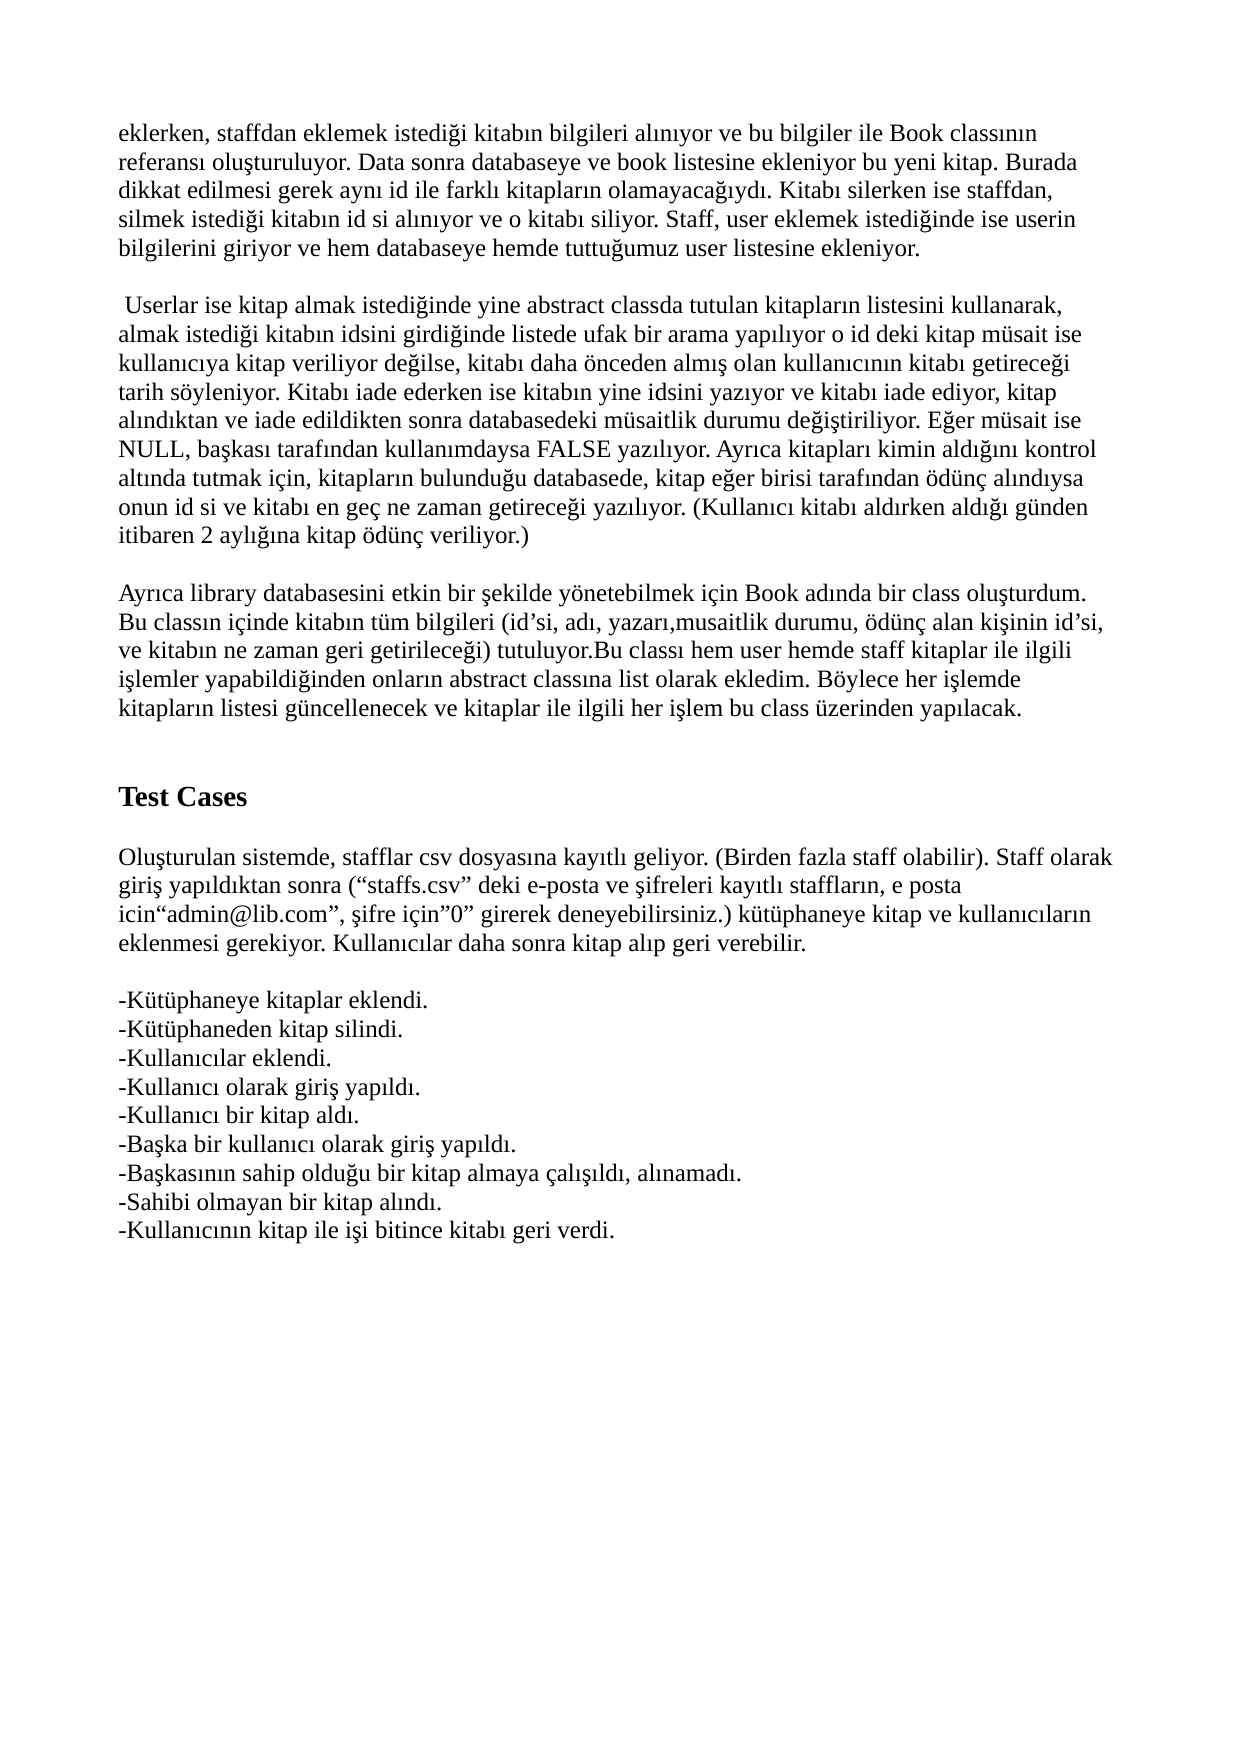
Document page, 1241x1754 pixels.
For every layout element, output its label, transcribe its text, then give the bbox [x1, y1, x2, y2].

text -Başka bir kullanıcı olarak giriş yapıldı. [118, 1129, 1122, 1158]
text -Başkasının sahip olduğu bir kitap almaya çalışıldı, alınamadı. [118, 1158, 1122, 1187]
text Test Cases [118, 779, 1122, 813]
text -Kullanıcı bir kitap aldı. [118, 1100, 1122, 1129]
text -Kullanıcı olarak giriş yapıldı. [118, 1072, 1122, 1100]
text -Kütüphaneden kitap silindi. [118, 1014, 1122, 1043]
text eklerken, staffdan eklemek istediği kitabın bilgileri alınıyor ve bu bilgiler ile Book classının referansı oluşturuluyor. Data sonra databaseye ve book listesine ekleniyor bu yeni kitap. Burada dikkat edilmesi gerek aynı id ile farklı kitapların olamayacağıydı. Kitabı silerken ise staffdan, silmek istediği kitabın id si alınıyor ve o kitabı siliyor. Staff, user eklemek istediğinde ise userin bilgilerini giriyor ve hem databaseye hemde tuttuğumuz user listesine ekleniyor. [118, 118, 1122, 262]
text -Kullanıcılar eklendi. [118, 1043, 1122, 1072]
text Userlar ise kitap almak istediğinde yine abstract classda tutulan kitapların listesini kullanarak, almak istediği kitabın idsini girdiğinde listede ufak bir arama yapılıyor o id deki kitap müsait ise kullanıcıya kitap veriliyor değilse, kitabı daha önceden almış olan kullanıcının kitabı getireceği tarih söyleniyor. Kitabı iade ederken ise kitabın yine idsini yazıyor ve kitabı iade ediyor, kitap alındıktan ve iade edildikten sonra databasedeki müsaitlik durumu değiştiriliyor. Eğer müsait ise NULL, başkası tarafından kullanımdaysa FALSE yazılıyor. Ayrıca kitapları kimin aldığını kontrol altında tutmak için, kitapların bulunduğu databasede, kitap eğer birisi tarafından ödünç alındıysa onun id si ve kitabı en geç ne zaman getireceği yazılıyor. (Kullanıcı kitabı aldırken aldığı günden itibaren 2 aylığına kitap ödünç veriliyor.) [118, 291, 1122, 549]
text Ayrıca library databasesini etkin bir şekilde yönetebilmek için Book adında bir class oluşturdum. Bu classın içinde kitabın tüm bilgileri (id’si, adı, yazarı,musaitlik durumu, ödünç alan kişinin id’si, ve kitabın ne zaman geri getirileceği) tutuluyor.Bu classı hem user hemde staff kitaplar ile ilgili işlemler yapabildiğinden onların abstract classına list olarak ekledim. Böylece her işlemde kitapların listesi güncellenecek ve kitaplar ile ilgili her işlem bu class üzerinden yapılacak. [118, 578, 1122, 722]
text -Kullanıcının kitap ile işi bitince kitabı geri verdi. [118, 1215, 1122, 1244]
text -Kütüphaneye kitaplar eklendi. [118, 985, 1122, 1014]
text -Sahibi olmayan bir kitap alındı. [118, 1187, 1122, 1215]
text Oluşturulan sistemde, stafflar csv dosyasına kayıtlı geliyor. (Birden fazla staff olabilir). Staff olarak giriş yapıldıktan sonra (“staffs.csv” deki e-posta ve şifreleri kayıtlı staffların, e posta icin“admin@lib.com”, şifre için”0” girerek deneyebilirsiniz.) kütüphaneye kitap ve kullanıcıların eklenmesi gerekiyor. Kullanıcılar daha sonra kitap alıp geri verebilir. [118, 842, 1122, 957]
